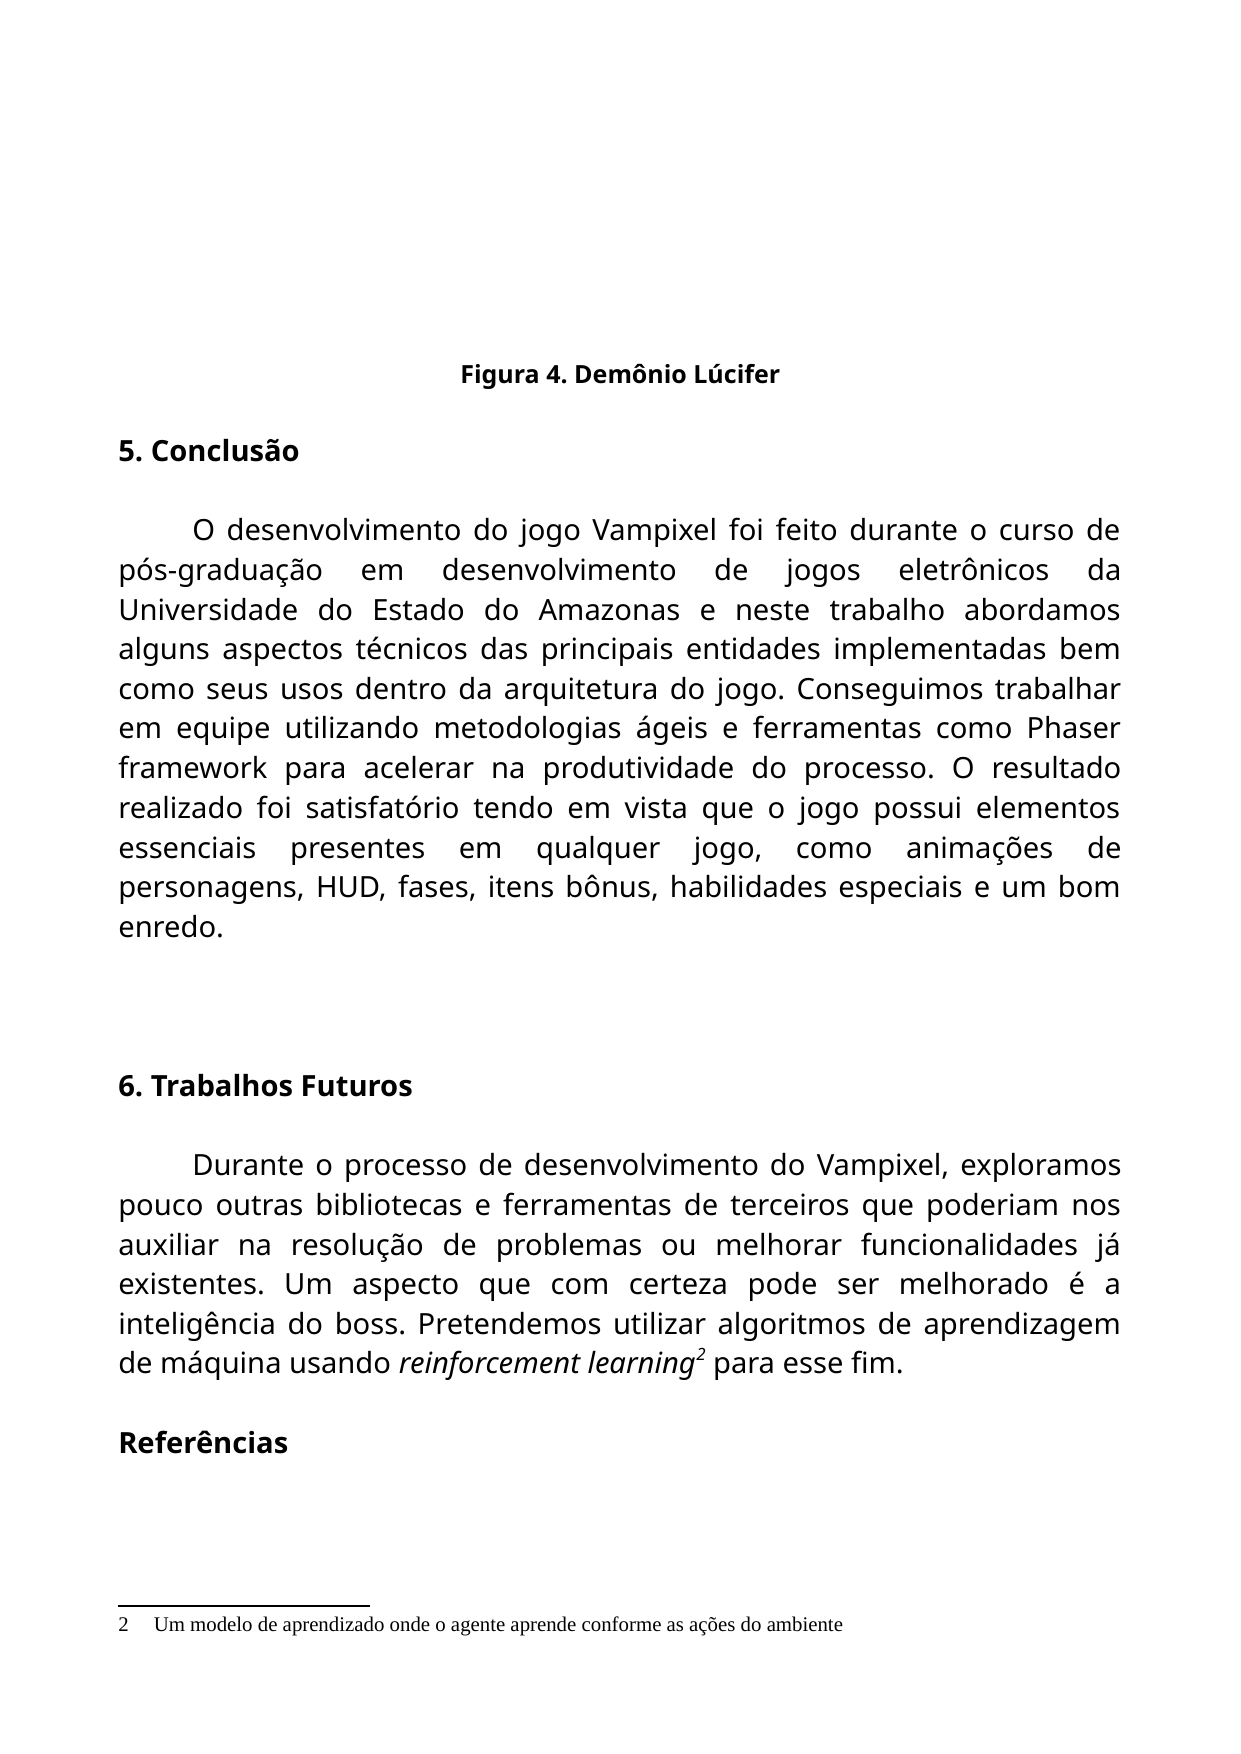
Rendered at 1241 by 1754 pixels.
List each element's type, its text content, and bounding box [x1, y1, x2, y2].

text O desenvolvimento do jogo Vampixel foi feito durante o curso de pós-graduação em desenvolvimento de jogos eletrônicos da Universidade do Estado do Amazonas e neste trabalho abordamos alguns aspectos técnicos das principais entidades implementadas bem como seus usos dentro da arquitetura do jogo. Conseguimos trabalhar em equipe utilizando metodologias ágeis e ferramentas como Phaser framework para acelerar na produtividade do processo. O resultado realizado foi satisfatório tendo em vista que o jogo possui elementos essenciais presentes em qualquer jogo, como animações de personagens, HUD, fases, itens bônus, habilidades especiais e um bom enredo. [118, 509, 1122, 946]
text Um modelo de aprendizado onde o agente aprende conforme as ações do ambiente [118, 1612, 1122, 1636]
text Referências [118, 1422, 1122, 1462]
text 6. Trabalhos Futuros [118, 1065, 1122, 1105]
text 5. Conclusão [118, 430, 1122, 470]
text Figura 4. Demônio Lúcifer [118, 356, 1122, 390]
text Durante o processo de desenvolvimento do Vampixel, exploramos pouco outras bibliotecas e ferramentas de terceiros que poderiam nos auxiliar na resolução de problemas ou melhorar funcionalidades já existentes. Um aspecto que com certeza pode ser melhorado é a inteligência do boss. Pretendemos utilizar algoritmos de aprendizagem de máquina usando reinforcement learning para esse fim. [118, 1144, 1122, 1382]
